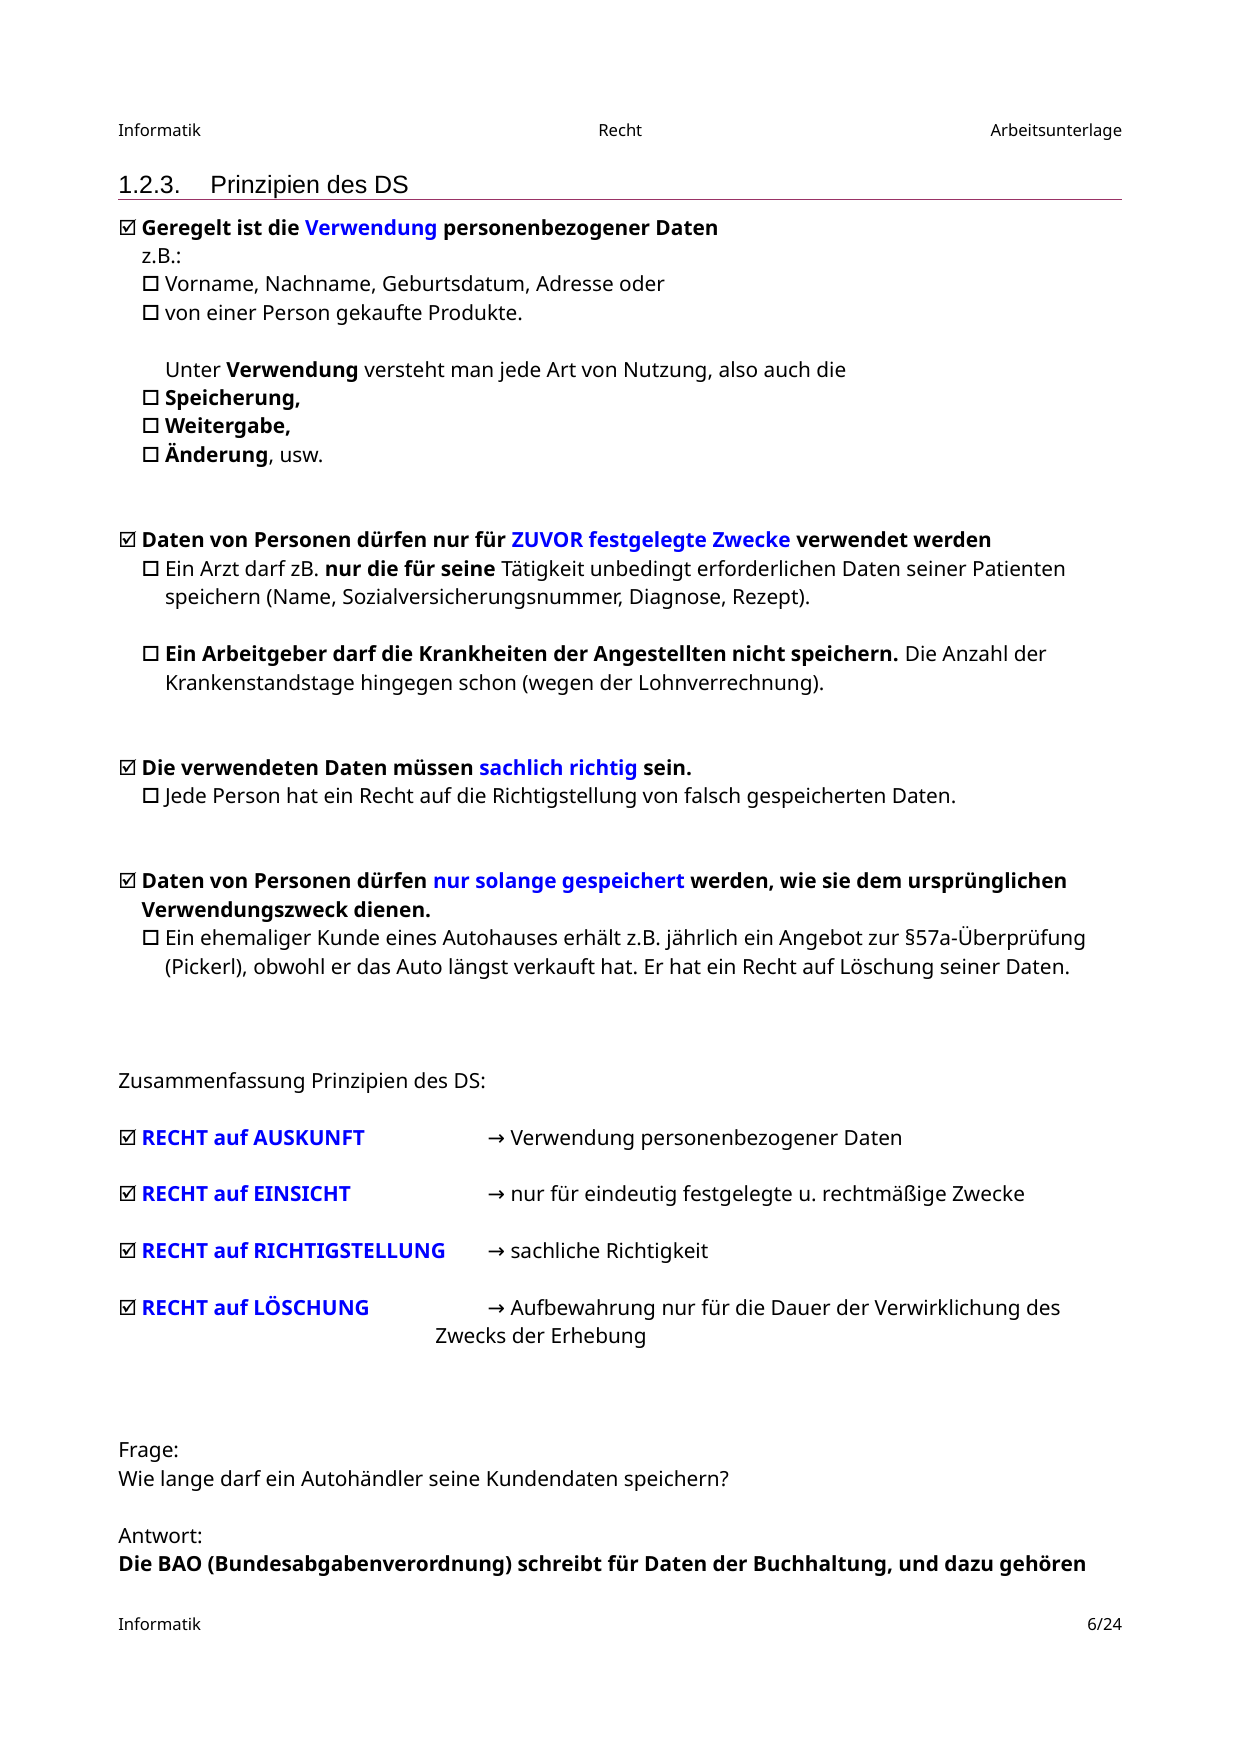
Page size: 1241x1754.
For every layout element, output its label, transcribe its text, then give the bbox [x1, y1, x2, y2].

text Antwort: [118, 1521, 1122, 1549]
list Vorname, Nachname, Geburtsdatum, Adresse oder [141, 269, 1122, 298]
list RECHT auf EINSICHT → nur für eindeutig festgelegte u. rechtmäßige Zwecke [118, 1179, 1122, 1236]
list Geregelt ist die Verwendung personenbezogener Daten z.B.: [118, 213, 1122, 269]
list RECHT auf RICHTIGSTELLUNG → sachliche Richtigkeit [118, 1236, 1122, 1293]
list Ein Arzt darf zB. nur die für seine Tätigkeit unbedingt erforderlichen Daten seiner Patienten speichern (Name, Sozialversicherungsnummer, Diagnose, Rezept). [141, 554, 1122, 639]
list von einer Person gekaufte Produkte. Unter Verwendung versteht man jede Art von Nutzung, also auch die [141, 298, 1122, 383]
list Ein Arbeitgeber darf die Krankheiten der Angestellten nicht speichern. Die Anzahl der Krankenstandstage hingegen schon (wegen der Lohnverrechnung). [141, 639, 1122, 753]
text Die BAO (Bundesabgabenverordnung) schreibt für Daten der Buchhaltung, und dazu gehören [118, 1549, 1122, 1578]
list Weitergabe, [141, 412, 1122, 440]
list RECHT auf AUSKUNFT → Verwendung personenbezogener Daten [118, 1123, 1122, 1151]
list Ein ehemaliger Kunde eines Autohauses erhält z.B. jährlich ein Angebot zur §57a-Überprüfung (Pickerl), obwohl er das Auto längst verkauft hat. Er hat ein Recht auf Löschung seiner Daten. [141, 923, 1122, 1037]
list Speicherung, [141, 383, 1122, 412]
subtitle Prinzipien des DS [118, 170, 1122, 199]
text Frage: [118, 1435, 1122, 1464]
list RECHT auf LÖSCHUNG → Aufbewahrung nur für die Dauer der Verwirklichung des Zwecks der Erhebung [118, 1293, 1122, 1350]
text Zusammenfassung Prinzipien des DS: [118, 1066, 1122, 1094]
list Daten von Personen dürfen nur solange gespeichert werden, wie sie dem ursprünglichen Verwendungszweck dienen. [118, 867, 1122, 923]
text Wie lange darf ein Autohändler seine Kundendaten speichern? [118, 1464, 1122, 1492]
list Änderung, usw. [141, 440, 1122, 525]
list Die verwendeten Daten müssen sachlich richtig sein. [118, 753, 1122, 781]
list Jede Person hat ein Recht auf die Richtigstellung von falsch gespeicherten Daten. [141, 781, 1122, 867]
list Daten von Personen dürfen nur für ZUVOR festgelegte Zwecke verwendet werden [118, 525, 1122, 554]
